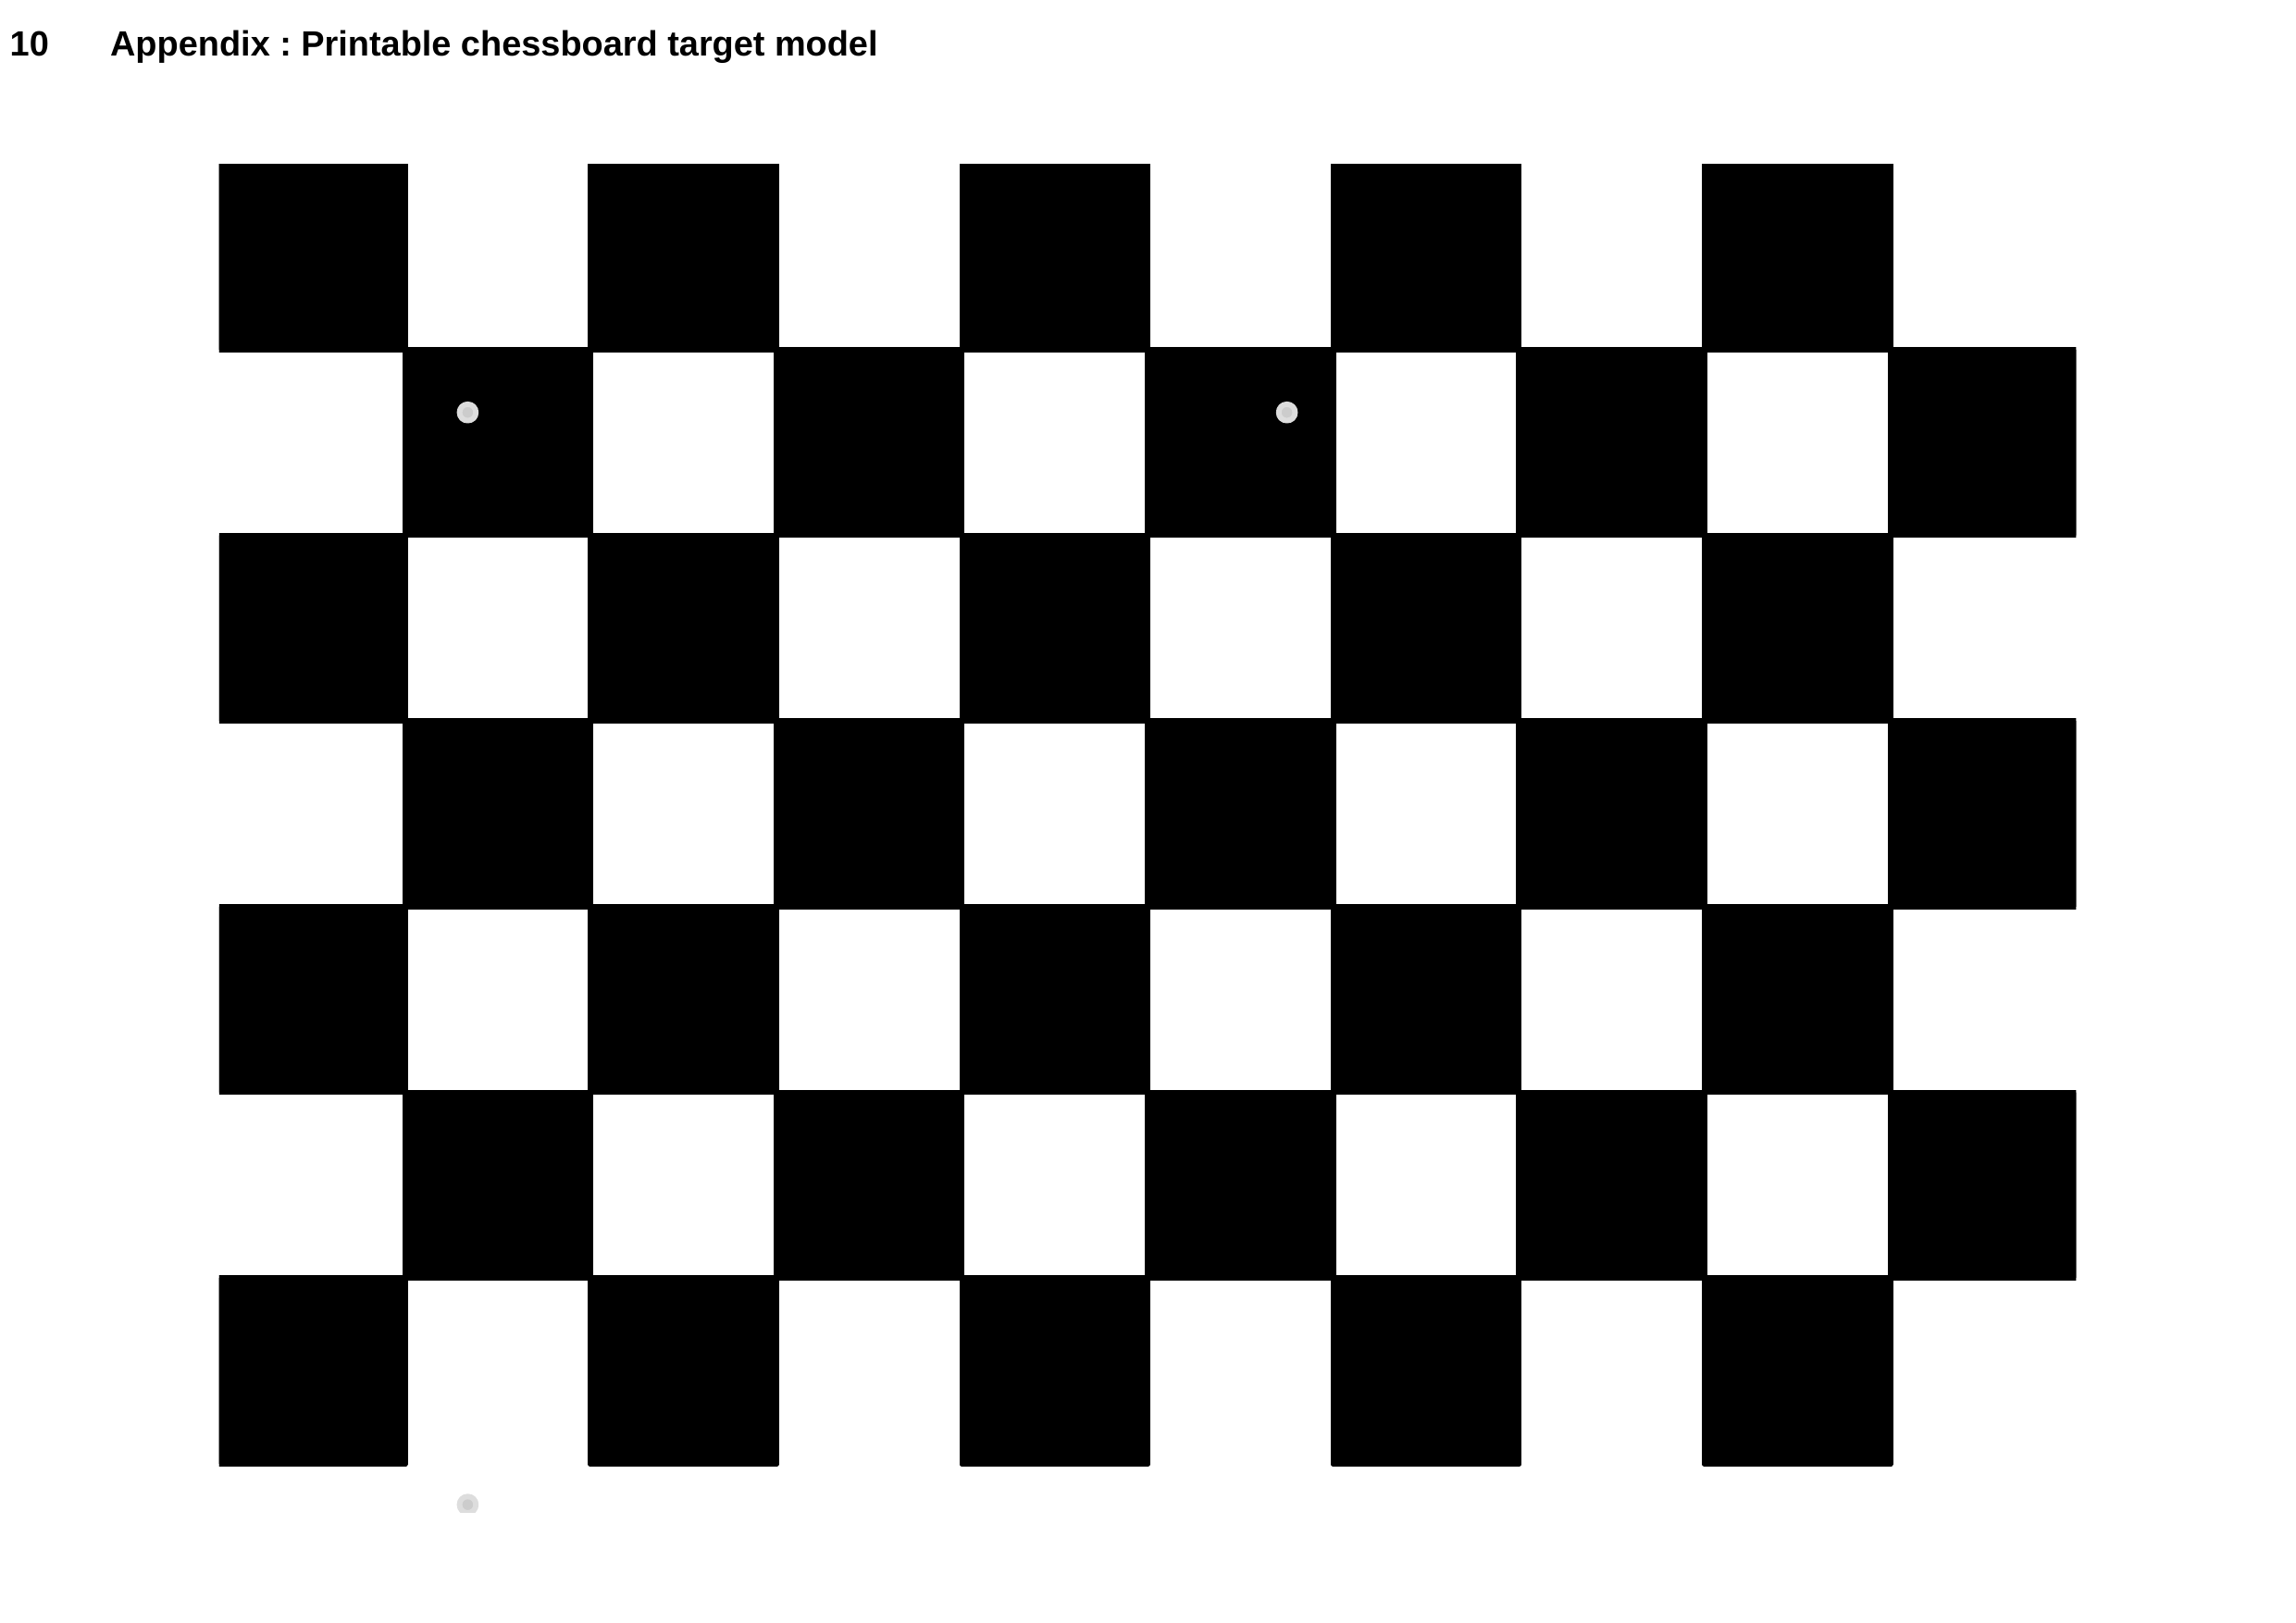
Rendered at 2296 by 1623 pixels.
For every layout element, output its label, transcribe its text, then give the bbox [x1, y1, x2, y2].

subtitle Appendix : Printable chessboard target model [0, 23, 2295, 64]
